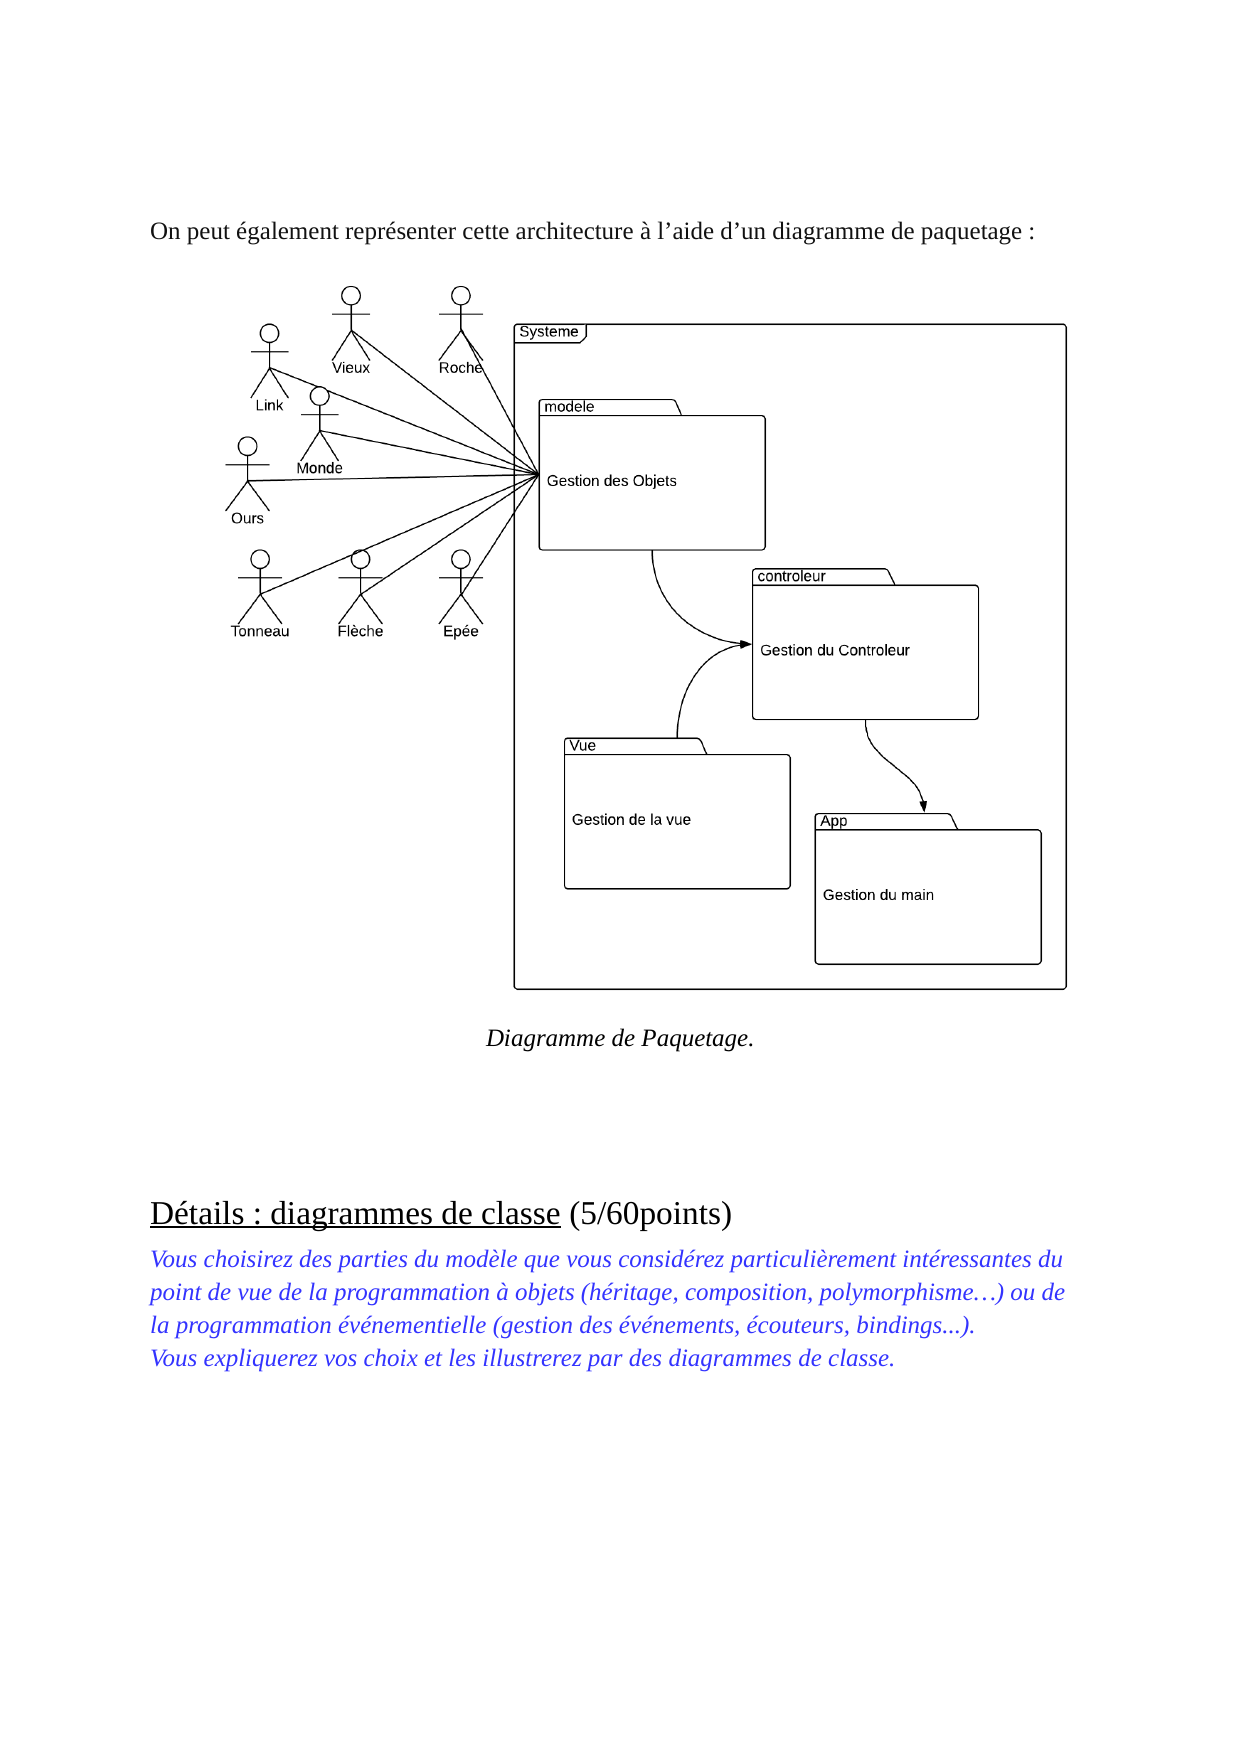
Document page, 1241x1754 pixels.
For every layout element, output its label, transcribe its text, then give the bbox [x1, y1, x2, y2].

text On peut également représenter cette architecture à l’aide d’un diagramme de paquetage : [150, 216, 1090, 245]
text Vous expliquerez vos choix et les illustrerez par des diagrammes de classe. [150, 1343, 1090, 1372]
picture [150, 261, 1091, 1014]
subtitle Détails : diagrammes de classe (5/60points) [150, 1193, 1090, 1231]
text Vous choisirez des parties du modèle que vous considérez particulièrement intéressantes du point de vue de la programmation à objets (héritage, composition, polymorphisme…) ou de la programmation événementielle (gestion des événements, écouteurs, bindings...). [150, 1244, 1090, 1338]
text Diagramme de Paquetage. [150, 1014, 1090, 1052]
